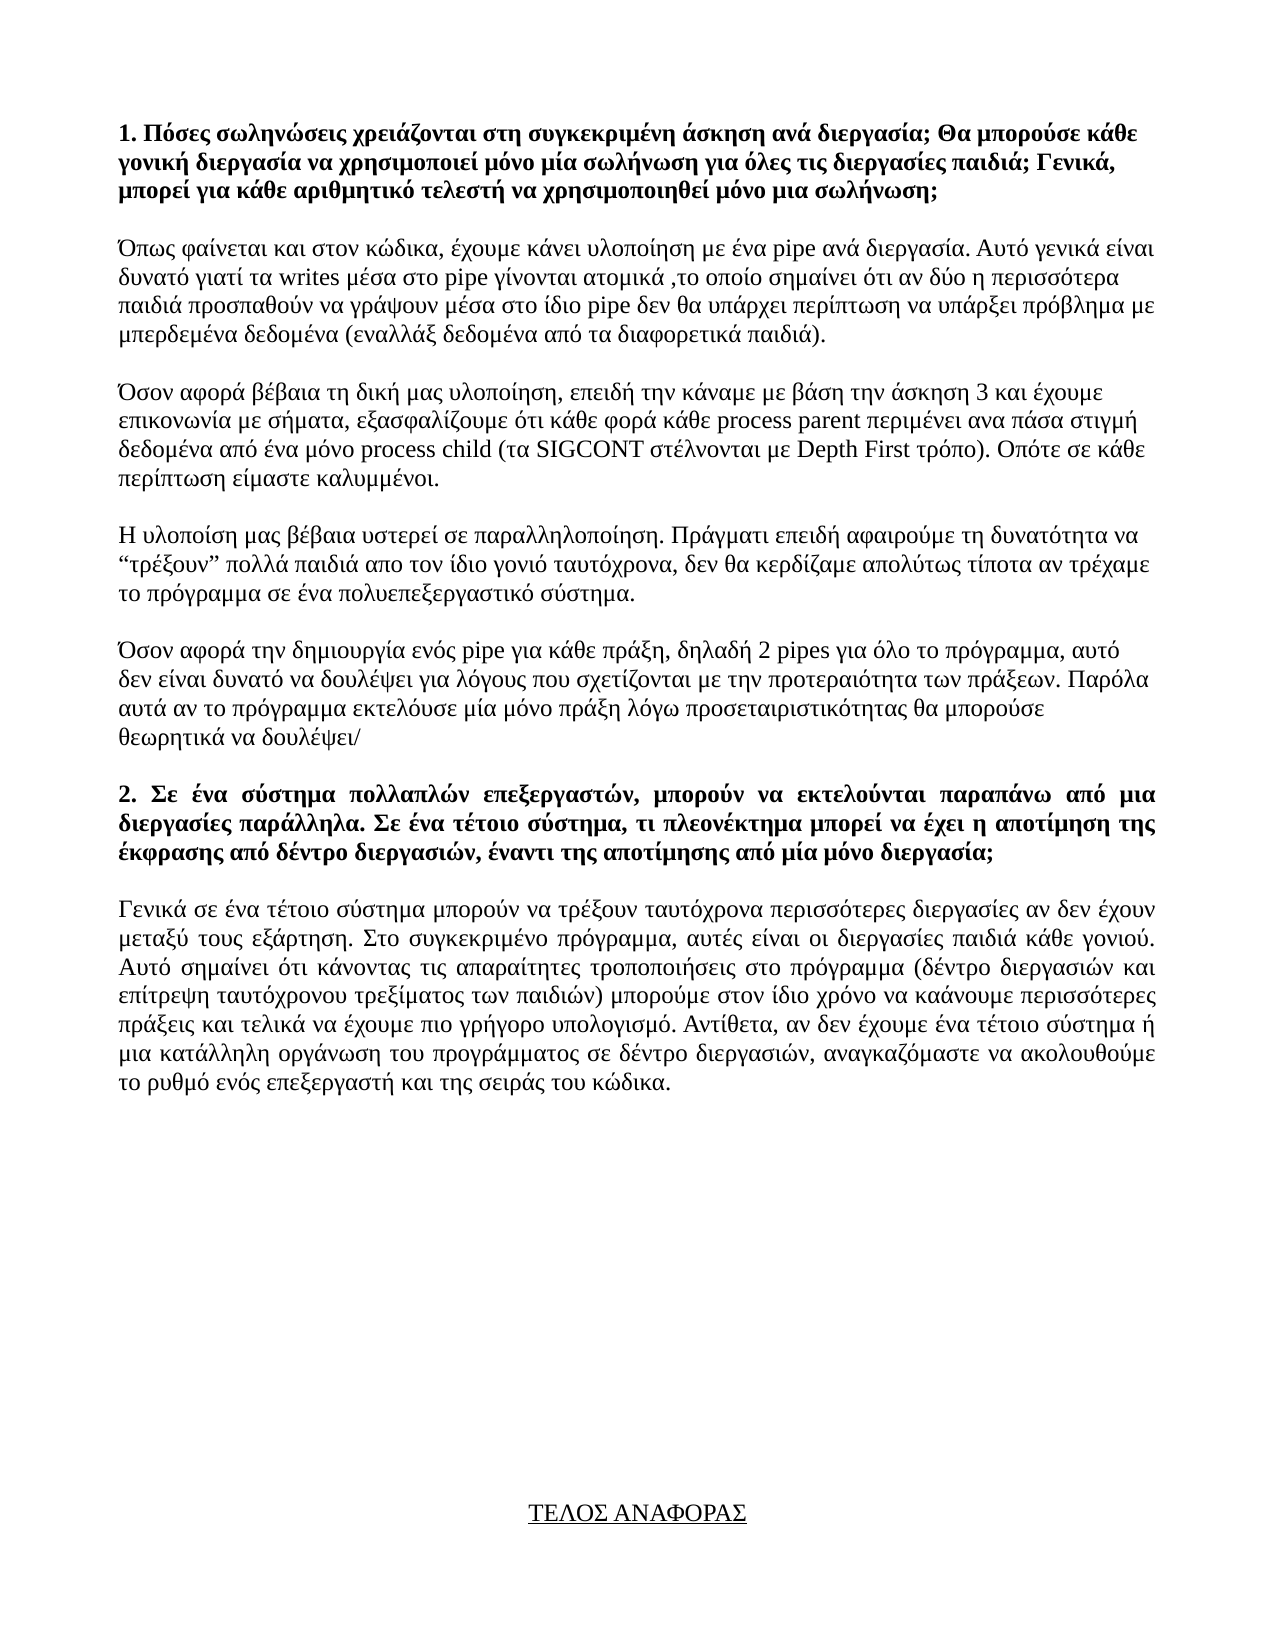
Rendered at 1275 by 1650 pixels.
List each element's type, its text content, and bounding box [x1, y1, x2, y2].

text Όσον αφορά την δημιουργία ενός pipe για κάθε πράξη, δηλαδή 2 pipes για όλο το πρόγραμμα, αυτό δεν είναι δυνατό να δουλέψει για λόγους που σχετίζονται με την προτεραιότητα των πράξεων. Παρόλα αυτά αν το πρόγραμμα εκτελόυσε μία μόνο πράξη λόγω προσεταιριστικότητας θα μπορούσε θεωρητικά να δουλέψει/ [118, 636, 1157, 751]
text Όπως φαίνεται και στον κώδικα, έχουμε κάνει υλοποίηση με ένα pipe ανά διεργασία. Αυτό γενικά είναι δυνατό γιατί τα writes μέσα στο pipe γίνονται ατομικά ,το οποίο σημαίνει ότι αν δύο η περισσότερα παιδιά προσπαθούν να γράψουν μέσα στο ίδιο pipe δεν θα υπάρχει περίπτωση να υπάρξει πρόβλημα με μπερδεμένα δεδομένα (εναλλάξ δεδομένα από τα διαφορετικά παιδιά). [118, 233, 1157, 348]
text ΤΕΛΟΣ ΑΝΑΦΟΡΑΣ [118, 1498, 1157, 1527]
text Γενικά σε ένα τέτοιο σύστημα μπορούν να τρέξουν ταυτόχρονα περισσότερες διεργασίες αν δεν έχουν μεταξύ τους εξάρτηση. Στο συγκεκριμένο πρόγραμμα, αυτές είναι οι διεργασίες παιδιά κάθε γονιού. Αυτό σημαίνει ότι κάνοντας τις απαραίτητες τροποποιήσεις στο πρόγραμμα (δέντρο διεργασιών και επίτρεψη ταυτόχρονου τρεξίματος των παιδιών) μπορούμε στον ίδιο χρόνο να καάνουμε περισσότερες πράξεις και τελικά να έχουμε πιο γρήγορο υπολογισμό. Αντίθετα, αν δεν έχουμε ένα τέτοιο σύστημα ή μια κατάλληλη οργάνωση του προγράμματος σε δέντρο διεργασιών, αναγκαζόμαστε να ακολουθούμε το ρυθμό ενός επεξεργαστή και της σειράς του κώδικα. [118, 894, 1157, 1096]
text 1. Πόσες σωληνώσεις χρειάζονται στη συγκεκριμένη άσκηση ανά διεργασία; Θα μπορούσε κάθε γονική διεργασία να χρησιμοποιεί μόνο μία σωλήνωση για όλες τις διεργασίες παιδιά; Γενικά, μπορεί για κάθε αριθμητικό τελεστή να χρησιμοποιηθεί μόνο μια σωλήνωση; [118, 118, 1157, 204]
text 2. Σε ένα σύστημα πολλαπλών επεξεργαστών, μπορούν να εκτελούνται παραπάνω από μια διεργασίες παράλληλα. Σε ένα τέτοιο σύστημα, τι πλεονέκτημα μπορεί να έχει η αποτίμηση της έκφρασης από δέντρο διεργασιών, έναντι της αποτίμησης από μία μόνο διεργασία; [118, 779, 1157, 866]
text Όσον αφορά βέβαια τη δική μας υλοποίηση, επειδή την κάναμε με βάση την άσκηση 3 και έχουμε επικονωνία με σήματα, εξασφαλίζουμε ότι κάθε φορά κάθε process parent περιμένει ανα πάσα στιγμή δεδομένα από ένα μόνο process child (τα SIGCONT στέλνονται με Depth First τρόπο). Οπότε σε κάθε περίπτωση είμαστε καλυμμένοι. [118, 377, 1157, 492]
text Η υλοποίση μας βέβαια υστερεί σε παραλληλοποίηση. Πράγματι επειδή αφαιρούμε τη δυνατότητα να “τρέξουν” πολλά παιδιά απο τον ίδιο γονιό ταυτόχρονα, δεν θα κερδίζαμε απολύτως τίποτα αν τρέχαμε το πρόγραμμα σε ένα πολυεπεξεργαστικό σύστημα. [118, 521, 1157, 607]
